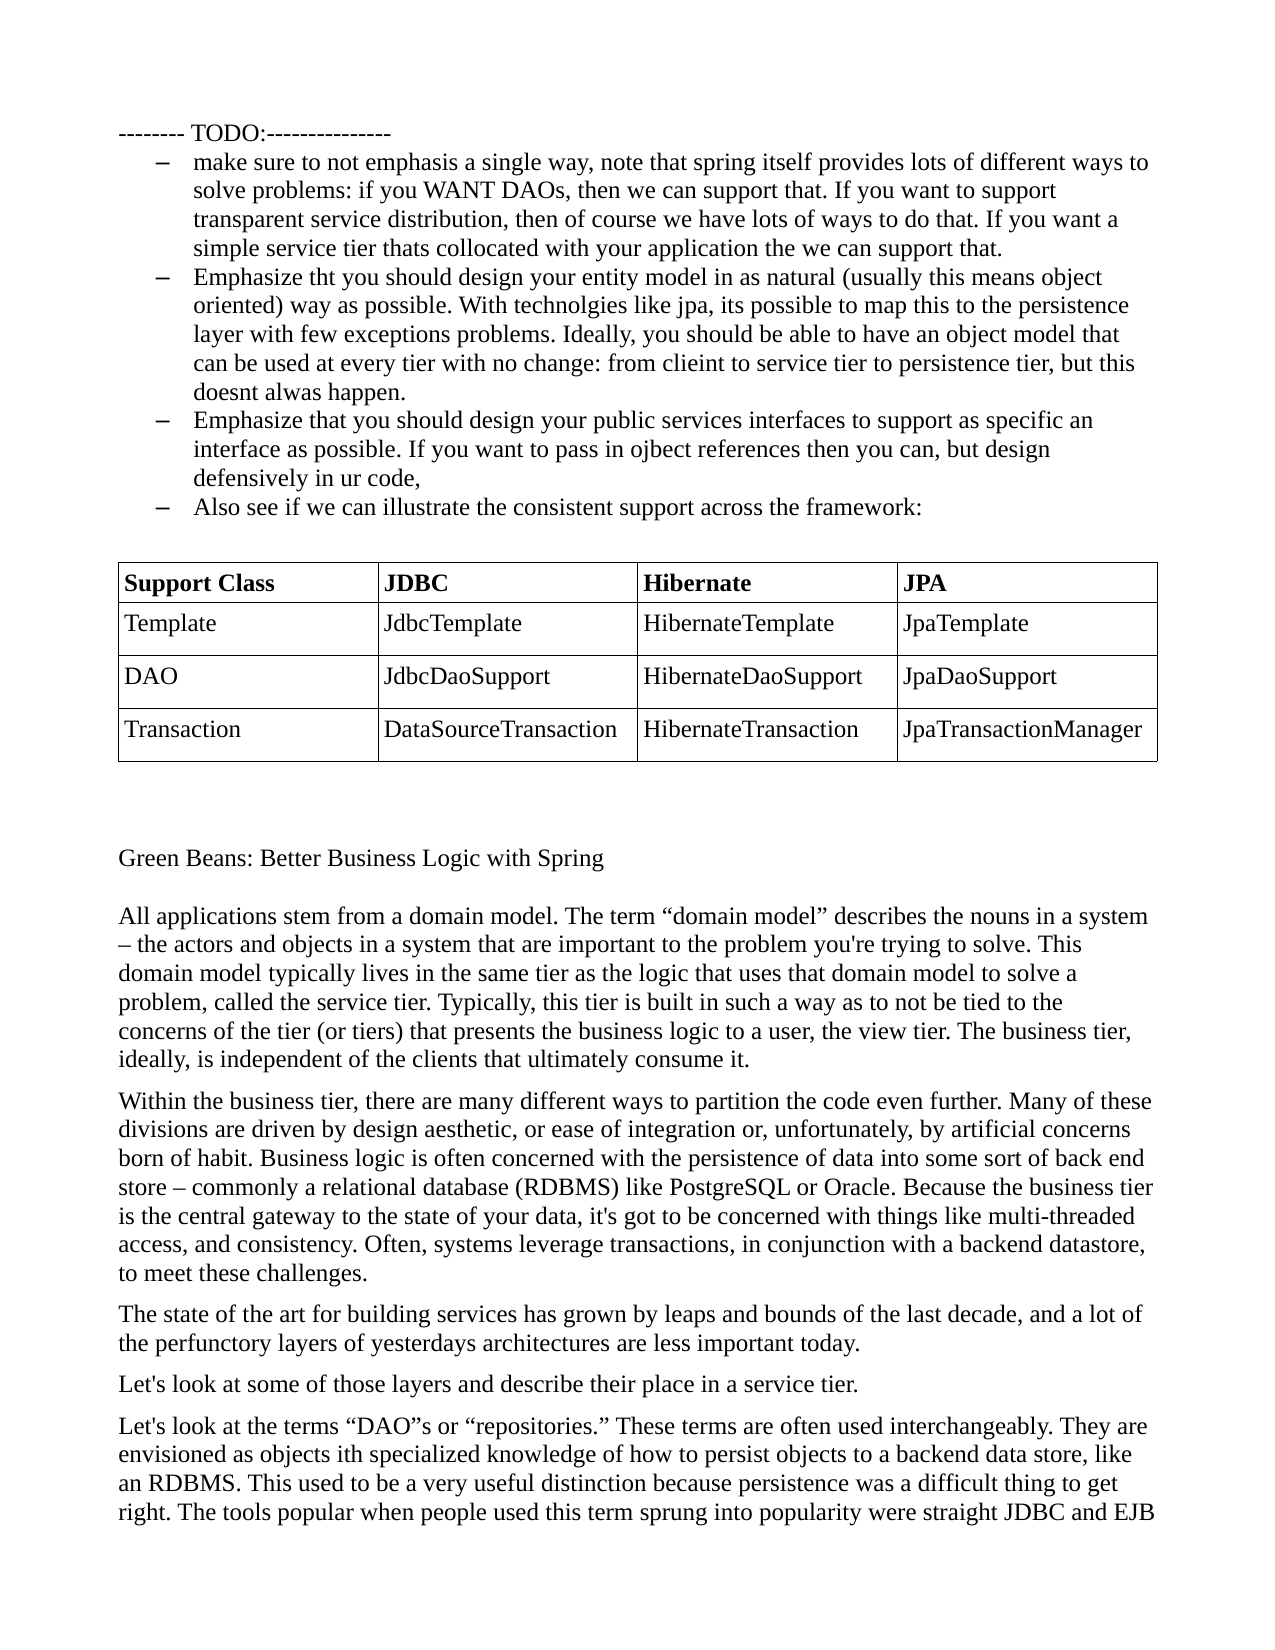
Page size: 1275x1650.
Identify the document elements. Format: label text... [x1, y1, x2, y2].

text Green Beans: Better Business Logic with Spring [118, 843, 1157, 872]
table_cell JpaTemplate [898, 603, 1157, 655]
list make sure to not emphasis a single way, note that spring itself provides lots of different ways to solve problems: if you WANT DAOs, then we can support that. If you want to support transparent service distribution, then of course we have lots of ways to do that. If you want a simple service tier thats collocated with your application the we can support that. [156, 147, 1157, 262]
table_header Hibernate [638, 563, 897, 602]
table_header JPA [898, 563, 1157, 602]
text -------- TODO:--------------- [118, 118, 1157, 147]
table_header Support Class [119, 563, 378, 602]
table_cell JpaDaoSupport [898, 656, 1157, 708]
table_cell HibernateTemplate [638, 603, 897, 655]
table_cell DAO [119, 656, 378, 708]
text Let's look at some of those layers and describe their place in a service tier. [118, 1369, 1157, 1398]
table_cell JdbcDaoSupport [379, 656, 637, 708]
table_header JDBC [379, 563, 637, 602]
list Also see if we can illustrate the consistent support across the framework: [156, 492, 1157, 521]
text The state of the art for building services has grown by leaps and bounds of the last decade, and a lot of the perfunctory layers of yesterdays architectures are less important today. [118, 1299, 1157, 1357]
table_cell JdbcTemplate [379, 603, 637, 655]
table_cell HibernateDaoSupport [638, 656, 897, 708]
table_cell Template [119, 603, 378, 655]
table_cell Transaction [119, 709, 378, 761]
table_cell DataSourceTransaction [379, 709, 637, 761]
text Within the business tier, there are many different ways to partition the code even further. Many of these divisions are driven by design aesthetic, or ease of integration or, unfortunately, by artificial concerns born of habit. Business logic is often concerned with the persistence of data into some sort of back end store – commonly a relational database (RDBMS) like PostgreSQL or Oracle. Because the business tier is the central gateway to the state of your data, it's got to be concerned with things like multi-threaded access, and consistency. Often, systems leverage transactions, in conjunction with a backend datastore, to meet these challenges. [118, 1086, 1157, 1287]
list Emphasize tht you should design your entity model in as natural (usually this means object oriented) way as possible. With technolgies like jpa, its possible to map this to the persistence layer with few exceptions problems. Ideally, you should be able to have an object model that can be used at every tier with no change: from clieint to service tier to persistence tier, but this doesnt alwas happen. [156, 262, 1157, 406]
text All applications stem from a domain model. The term “domain model” describes the nouns in a system – the actors and objects in a system that are important to the problem you're trying to solve. This domain model typically lives in the same tier as the logic that uses that domain model to solve a problem, called the service tier. Typically, this tier is built in such a way as to not be tied to the concerns of the tier (or tiers) that presents the business logic to a user, the view tier. The business tier, ideally, is independent of the clients that ultimately consume it. [118, 901, 1157, 1073]
text Let's look at the terms “DAO”s or “repositories.” These terms are often used interchangeably. They are envisioned as objects ith specialized knowledge of how to persist objects to a backend data store, like an RDBMS. This used to be a very useful distinction because persistence was a difficult thing to get right. The tools popular when people used this term sprung into popularity were straight JDBC and EJB [118, 1411, 1157, 1526]
table_cell HibernateTransaction [638, 709, 897, 761]
table_cell JpaTransactionManager [898, 709, 1157, 761]
list Emphasize that you should design your public services interfaces to support as specific an interface as possible. If you want to pass in ojbect references then you can, but design defensively in ur code, [156, 406, 1157, 492]
